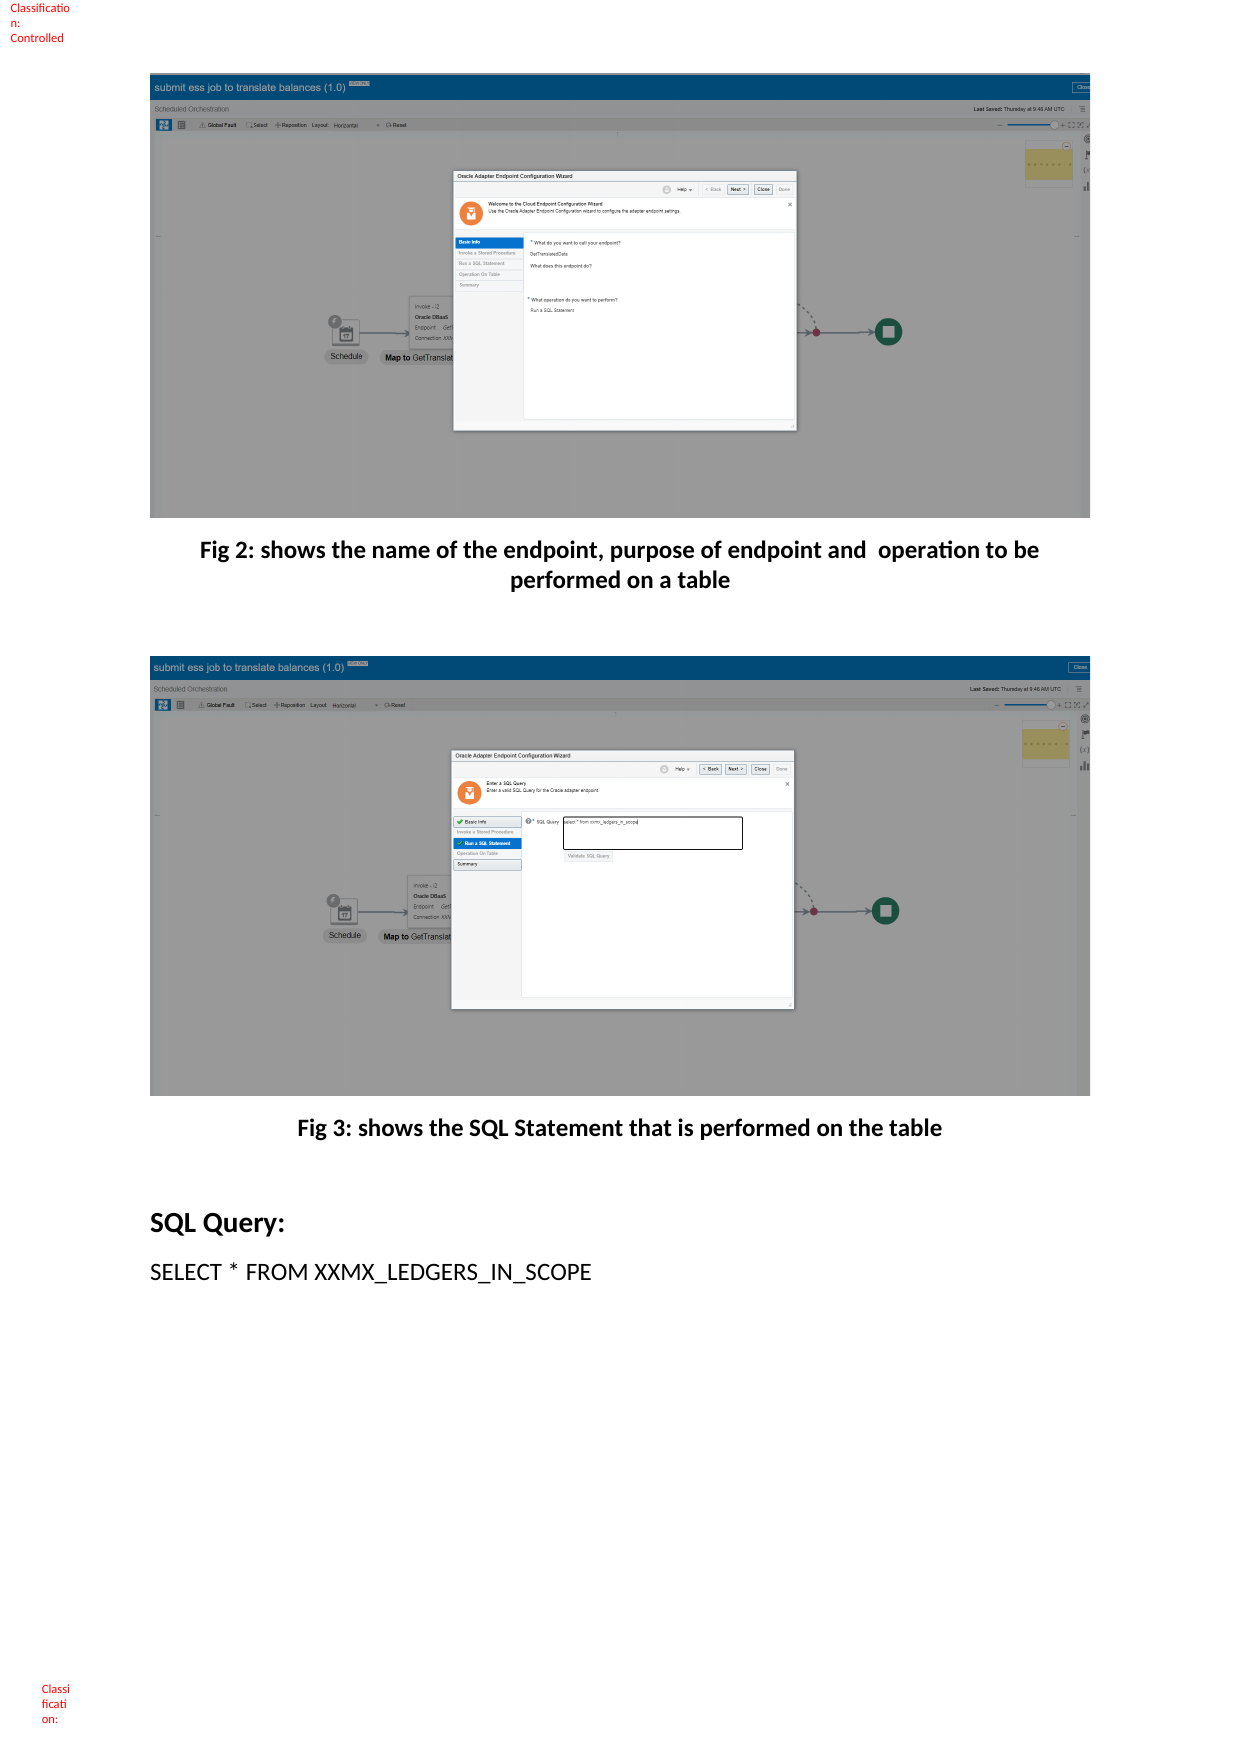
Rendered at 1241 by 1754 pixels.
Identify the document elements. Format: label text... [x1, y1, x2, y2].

text SELECT * FROM XXMX_LEDGERS_IN_SCOPE [150, 1257, 1090, 1287]
text Fig 3: shows the SQL Statement that is performed on the table [150, 1112, 1090, 1143]
text Fig 2: shows the name of the endpoint, purpose of endpoint and operation to be performed on a table [150, 534, 1090, 595]
text SQL Query: [150, 1204, 1090, 1240]
